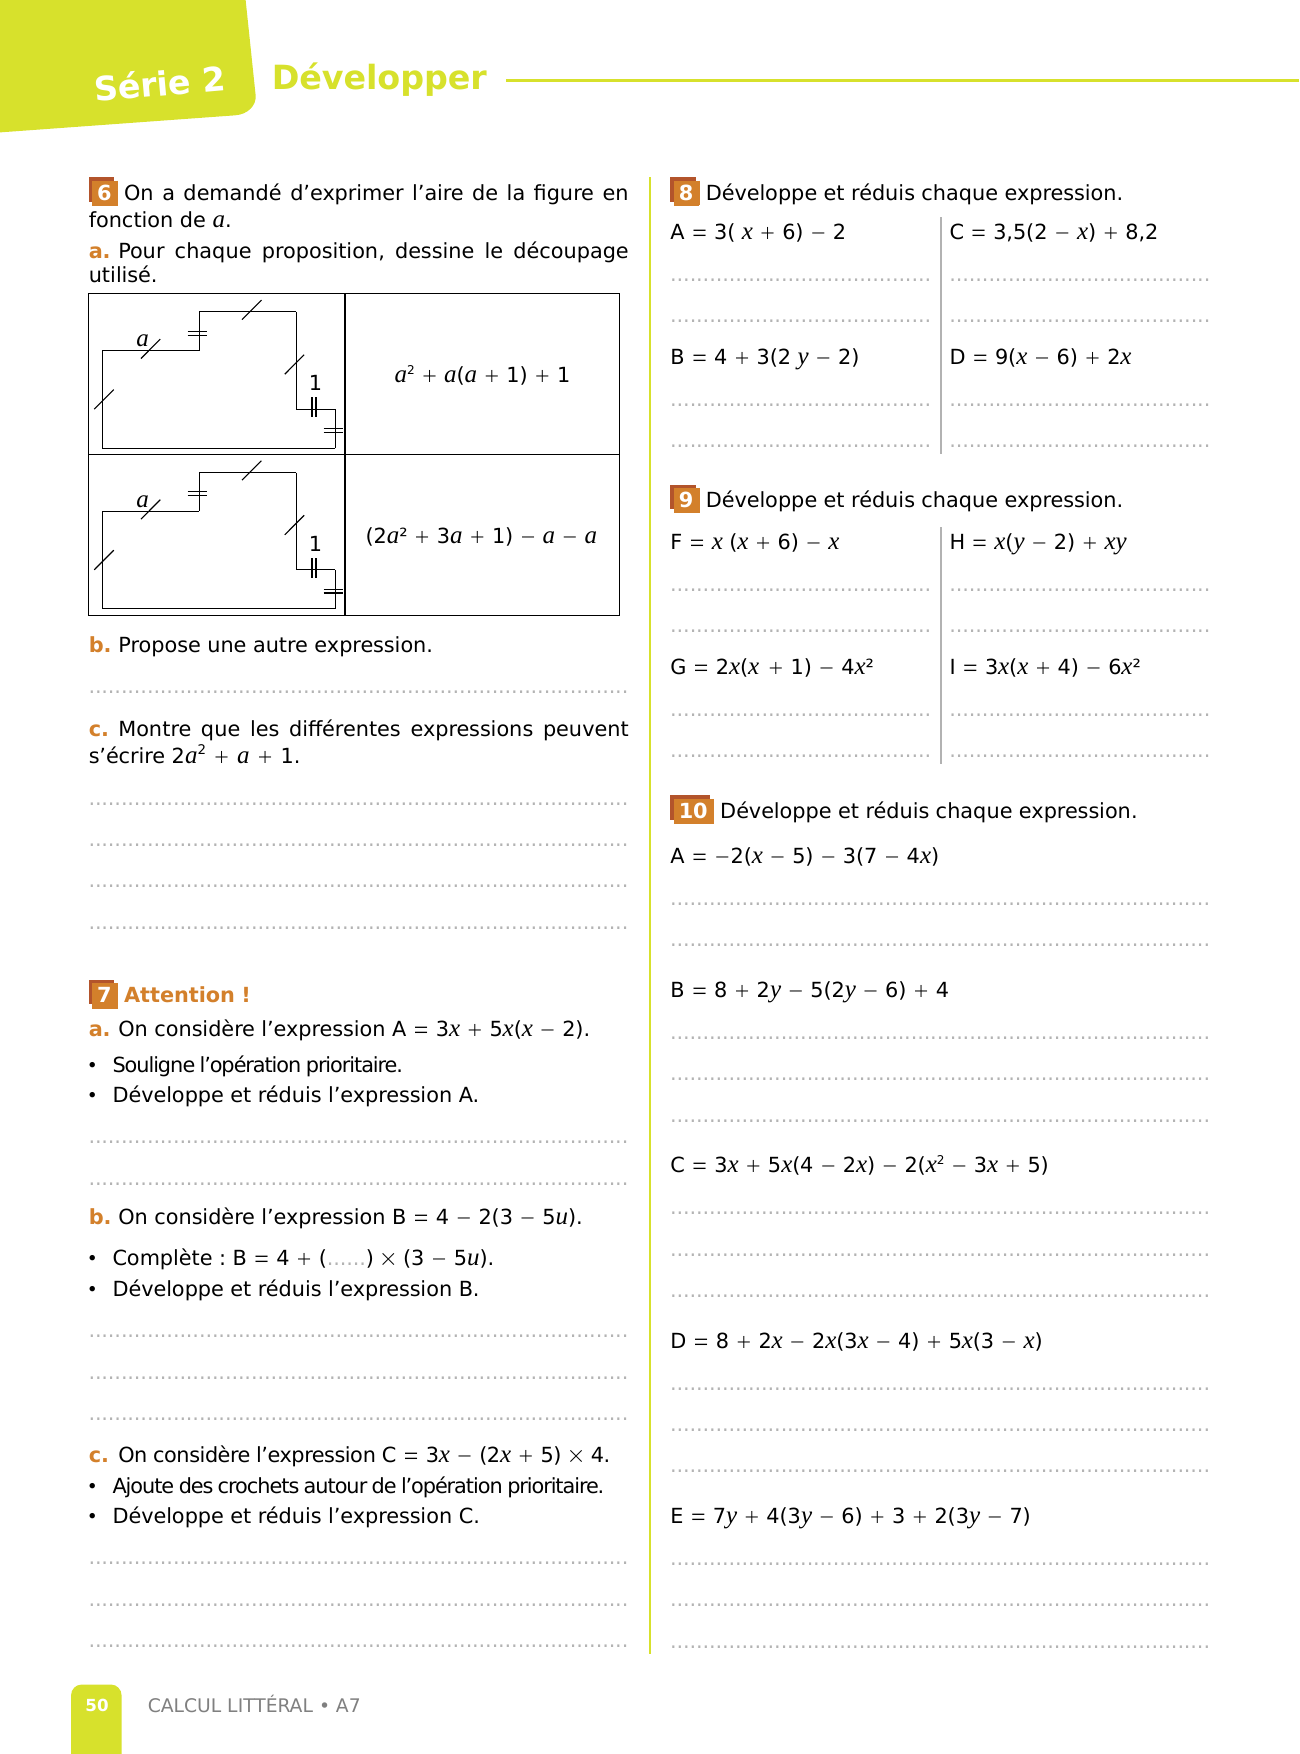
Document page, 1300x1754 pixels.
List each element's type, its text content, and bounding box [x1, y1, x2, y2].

text F = x (x  6) − x [670, 527, 932, 555]
list Développe et réduis l’expression C. [88, 1504, 629, 1528]
text D = 8  2x − 2x(3x − 4)  5x(3 − x) [670, 1326, 1211, 1354]
text E = 7y  4(3y − 6)  3  2(3y − 7) [670, 1501, 1211, 1529]
list Souligne l’opération prioritaire. [88, 1053, 629, 1077]
text C = 3,5(2 − x)  8,2 [949, 217, 1211, 245]
text B = 8  2y − 5(2y − 6)  4 [670, 975, 1211, 1003]
table_cell [89, 455, 344, 614]
subtitle Attention ! [114, 980, 629, 1008]
list On considère l’expression C = 3x − (2x  5) × 4. [88, 1440, 629, 1468]
list Développe et réduis l’expression A. [88, 1083, 629, 1108]
subtitle Développe et réduis chaque expression. [710, 795, 1211, 823]
table_header [89, 294, 344, 454]
list On considère l’expression A = 3x  5x(x − 2). [88, 1014, 629, 1041]
list Montre que les différentes expressions peuvent s’écrire 2a2  a  1. [88, 717, 629, 769]
text C = 3x  5x(4 − 2x) − 2(x2 − 3x  5) [670, 1151, 1211, 1178]
text A = −2(x − 5) − 3(7 − 4x) [670, 841, 1211, 869]
list Pour chaque proposition, dessine le découpage utilisé. [88, 239, 629, 287]
subtitle On a demandé d’exprimer l’aire de la figure en fonction de a. [88, 177, 629, 233]
subtitle Développe et réduis chaque expression. [670, 484, 1211, 512]
text B = 4  3(2 y − 2) [670, 342, 932, 370]
text G = 2x(x  1) − 4x² [670, 652, 932, 680]
text D = 9(x − 6)  2x [949, 342, 1211, 370]
subtitle Développe et réduis chaque expression. [696, 177, 1211, 205]
list Complète : B = 4  (......) × (3 − 5u). [88, 1230, 629, 1271]
list Développe et réduis l’expression B. [88, 1277, 629, 1301]
list Propose une autre expression. [88, 633, 629, 658]
list Ajoute des crochets autour de l’opération prioritaire. [88, 1474, 629, 1498]
text H = x(y − 2)  xy [949, 527, 1211, 555]
list On considère l’expression B = 4 − 2(3 − 5u). [88, 1202, 629, 1230]
text A = 3( x  6) − 2 [670, 217, 932, 245]
table_header a2  a(a  1)  1 [346, 294, 619, 454]
text I = 3x(x  4) − 6x² [949, 652, 1211, 680]
table_cell (2a²  3a  1) − a − a [346, 455, 619, 614]
